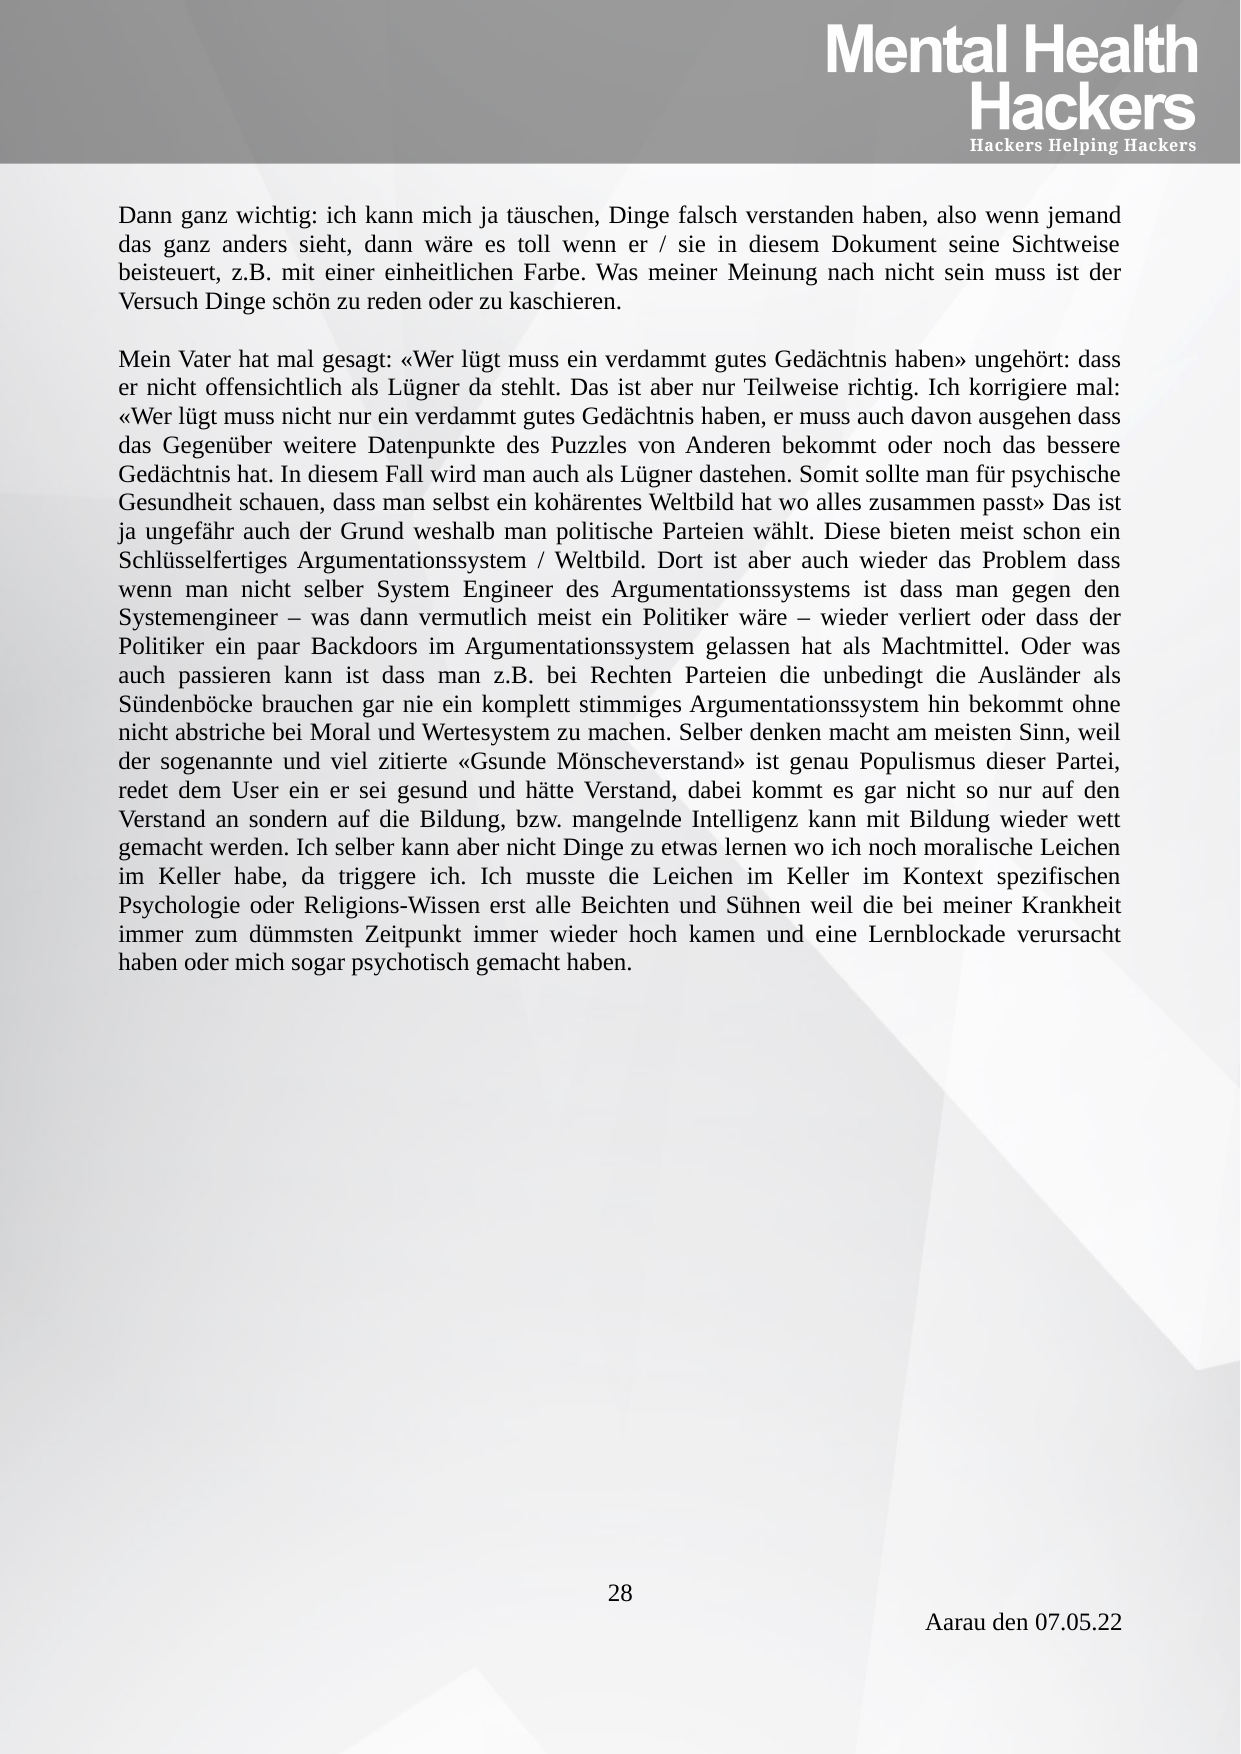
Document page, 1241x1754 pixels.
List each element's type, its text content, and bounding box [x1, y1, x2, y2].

text Dann ganz wichtig: ich kann mich ja täuschen, Dinge falsch verstanden haben, also wenn jemand das ganz anders sieht, dann wäre es toll wenn er / sie in diesem Dokument seine Sichtweise beisteuert, z.B. mit einer einheitlichen Farbe. Was meiner Meinung nach nicht sein muss ist der Versuch Dinge schön zu reden oder zu kaschieren. [118, 200, 1122, 315]
text Mein Vater hat mal gesagt: «Wer lügt muss ein verdammt gutes Gedächtnis haben» ungehört: dass er nicht offensichtlich als Lügner da stehlt. Das ist aber nur Teilweise richtig. Ich korrigiere mal: «Wer lügt muss nicht nur ein verdammt gutes Gedächtnis haben, er muss auch davon ausgehen dass das Gegenüber weitere Datenpunkte des Puzzles von Anderen bekommt oder noch das bessere Gedächtnis hat. In diesem Fall wird man auch als Lügner dastehen. Somit sollte man für psychische Gesundheit schauen, dass man selbst ein kohärentes Weltbild hat wo alles zusammen passt» Das ist ja ungefähr auch der Grund weshalb man politische Parteien wählt. Diese bieten meist schon ein Schlüsselfertiges Argumentationssystem / Weltbild. Dort ist aber auch wieder das Problem dass wenn man nicht selber System Engineer des Argumentationssystems ist dass man gegen den Systemengineer – was dann vermutlich meist ein Politiker wäre – wieder verliert oder dass der Politiker ein paar Backdoors im Argumentationssystem gelassen hat als Machtmittel. Oder was auch passieren kann ist dass man z.B. bei Rechten Parteien die unbedingt die Ausländer als Sündenböcke brauchen gar nie ein komplett stimmiges Argumentationssystem hin bekommt ohne nicht abstriche bei Moral und Wertesystem zu machen. Selber denken macht am meisten Sinn, weil der sogenannte und viel zitierte «Gsunde Mönscheverstand» ist genau Populismus dieser Partei, redet dem User ein er sei gesund und hätte Verstand, dabei kommt es gar nicht so nur auf den Verstand an sondern auf die Bildung, bzw. mangelnde Intelligenz kann mit Bildung wieder wett gemacht werden. Ich selber kann aber nicht Dinge zu etwas lernen wo ich noch moralische Leichen im Keller habe, da triggere ich. Ich musste die Leichen im Keller im Kontext spezifischen Psychologie oder Religions-Wissen erst alle Beichten und Sühnen weil die bei meiner Krankheit immer zum dümmsten Zeitpunkt immer wieder hoch kamen und eine Lernblockade verursacht haben oder mich sogar psychotisch gemacht haben. [118, 344, 1122, 976]
picture [0, 0, 1241, 1754]
